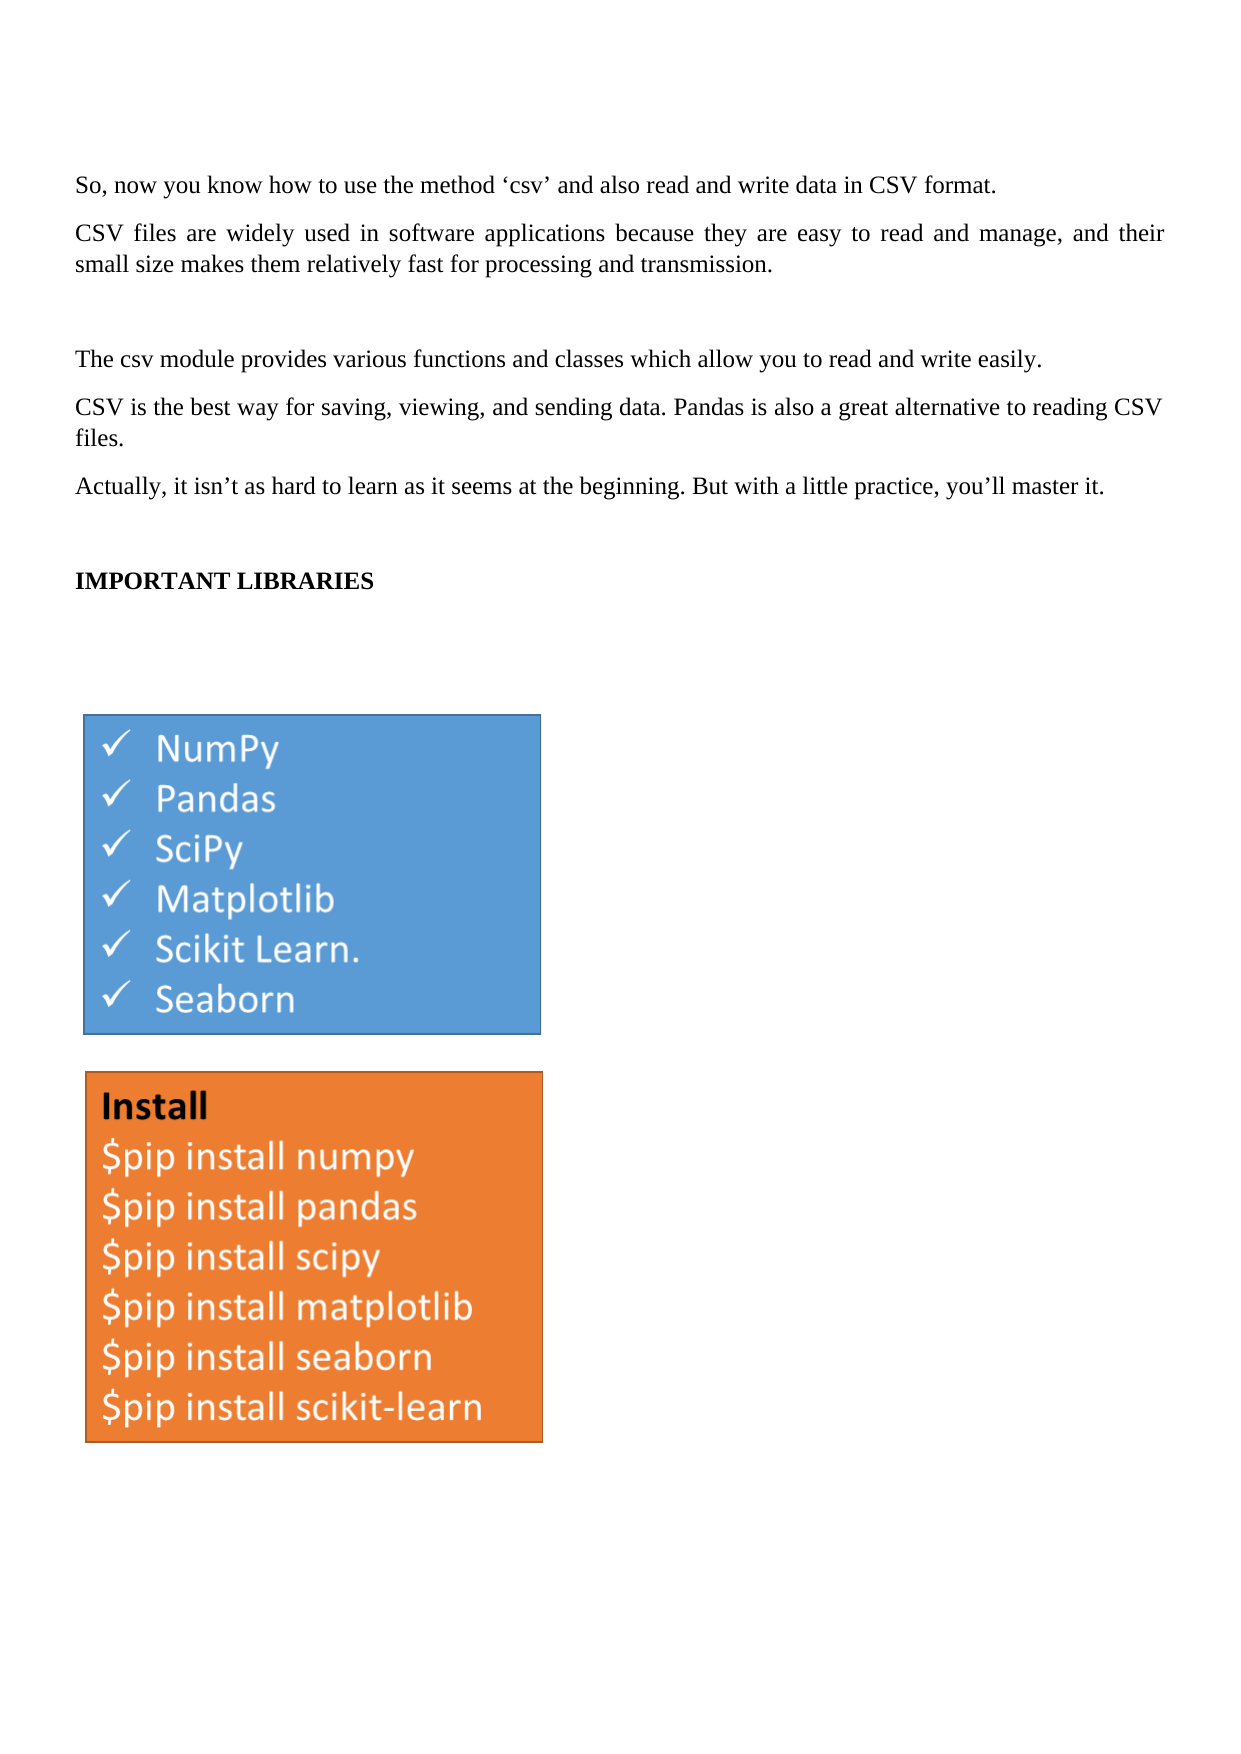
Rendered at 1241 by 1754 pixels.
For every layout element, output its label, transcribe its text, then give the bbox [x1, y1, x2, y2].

text So, now you know how to use the method ‘csv’ and also read and write data in CSV format. [75, 170, 1165, 199]
text CSV is the best way for saving, viewing, and sending data. Pandas is also a great alternative to reading CSV files. [75, 392, 1165, 452]
picture [75, 1067, 543, 1456]
text IMPORTANT LIBRARIES [75, 566, 1165, 595]
text Actually, it isn’t as hard to learn as it seems at the beginning. But with a little practice, you’ll master it. [75, 471, 1165, 500]
picture [75, 709, 542, 1049]
text CSV files are widely used in software applications because they are easy to read and manage, and their small size makes them relatively fast for processing and transmission. [75, 218, 1165, 278]
text The csv module provides various functions and classes which allow you to read and write easily. [75, 344, 1165, 373]
